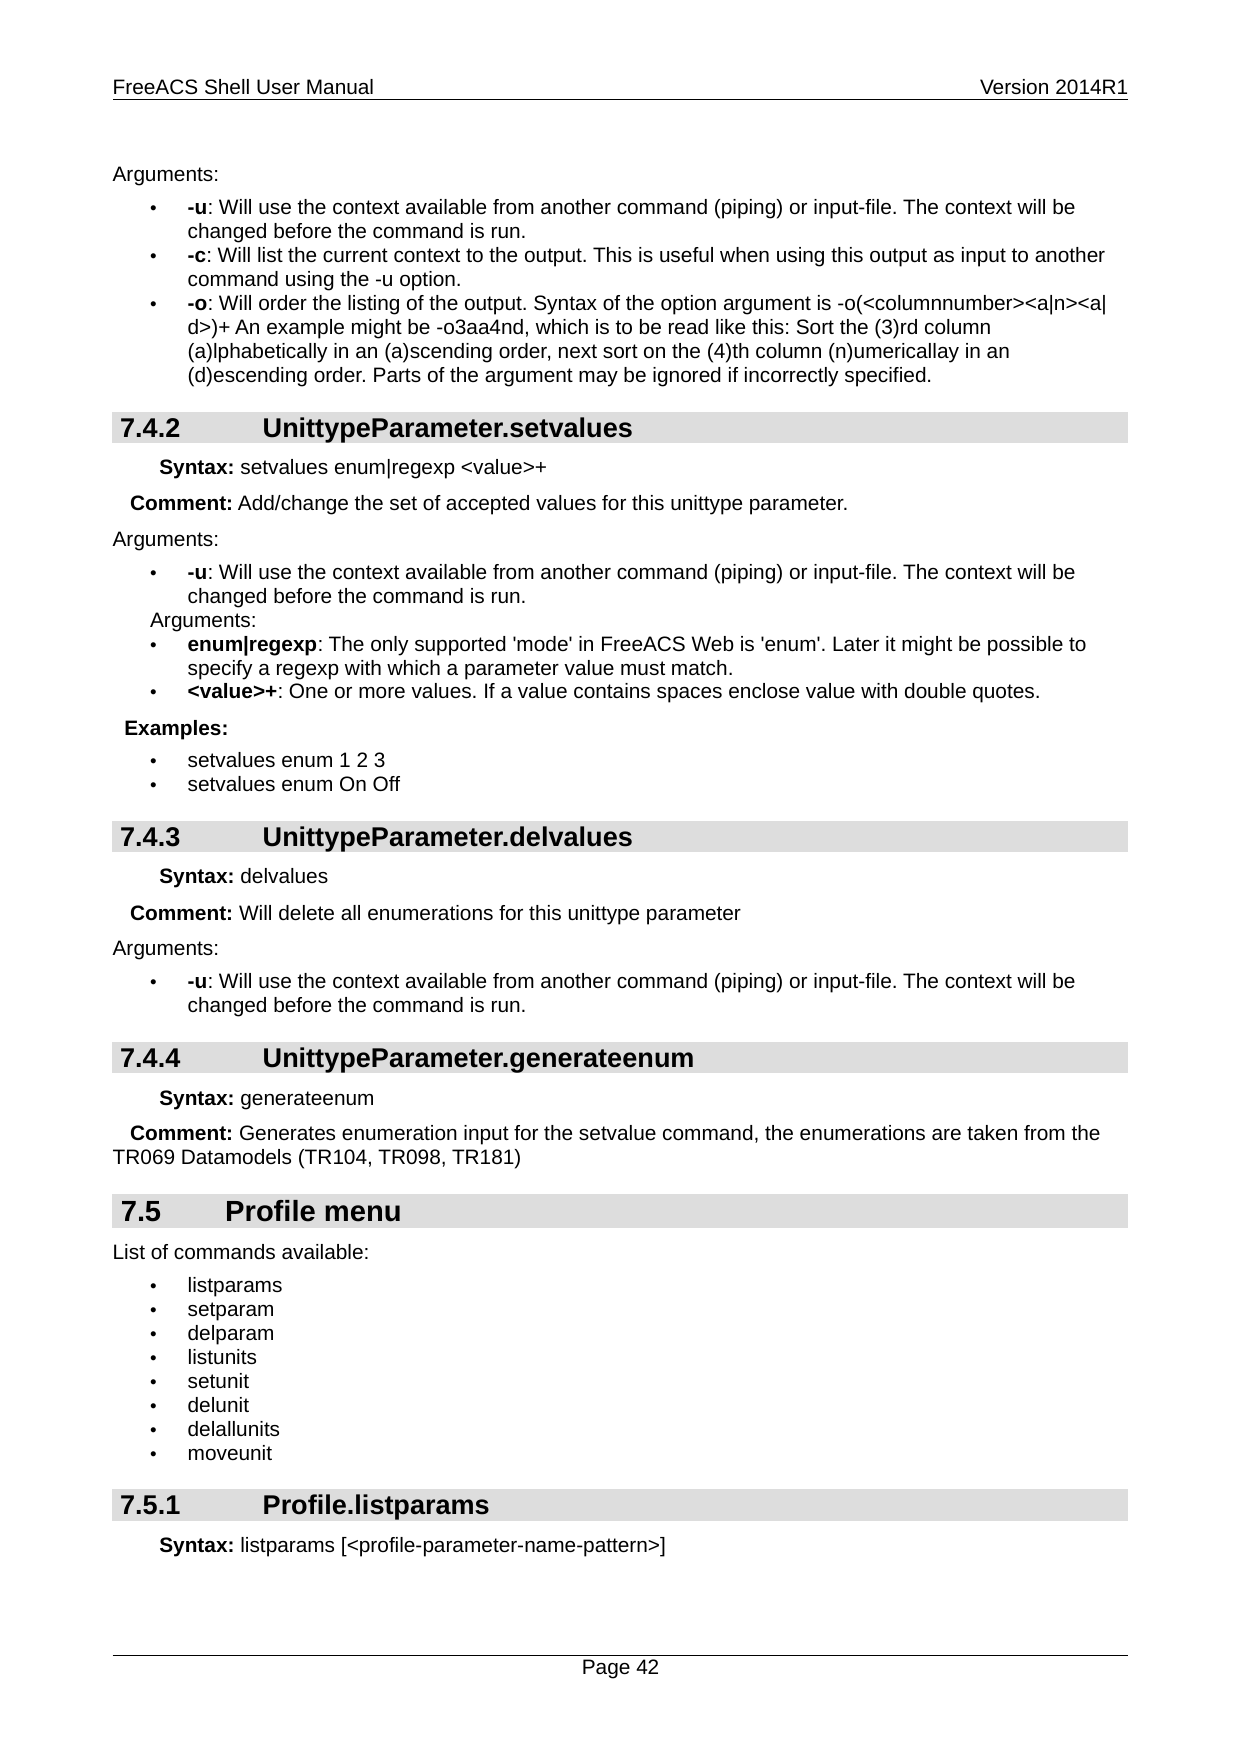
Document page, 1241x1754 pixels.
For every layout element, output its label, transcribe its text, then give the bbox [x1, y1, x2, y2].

list -u: Will use the context available from another command (piping) or input-file. The context will be changed before the command is run. [150, 969, 1128, 1017]
text Arguments: [112, 527, 1128, 551]
subtitle Profile menu [112, 1194, 1128, 1228]
list -u: Will use the context available from another command (piping) or input-file. The context will be changed before the command is run. [150, 559, 1128, 607]
list delunit [150, 1392, 1128, 1416]
list delparam [150, 1321, 1128, 1344]
list listunits [150, 1344, 1128, 1368]
list -u: Will use the context available from another command (piping) or input-file. The context will be changed before the command is run. [150, 195, 1128, 243]
text Syntax: setvalues enum|regexp <value>+ [112, 455, 1128, 479]
subtitle UnittypeParameter.generateenum [112, 1042, 1128, 1073]
list setparam [150, 1297, 1128, 1321]
text Comment: Will delete all enumerations for this unittype parameter [112, 900, 1128, 924]
subtitle UnittypeParameter.setvalues [112, 412, 1128, 443]
list listparams [150, 1273, 1128, 1297]
list moveunit [150, 1440, 1128, 1464]
list setunit [150, 1368, 1128, 1392]
list setvalues enum 1 2 3 [150, 748, 1128, 772]
text Arguments: [112, 936, 1128, 960]
subtitle Profile.listparams [112, 1489, 1128, 1521]
text Arguments: [112, 162, 1128, 186]
subtitle UnittypeParameter.delvalues [112, 821, 1128, 852]
list setvalues enum On Off [150, 772, 1128, 796]
text Comment: Add/change the set of accepted values for this unittype parameter. [112, 491, 1128, 515]
text Syntax: delvalues [112, 864, 1128, 888]
list -o: Will order the listing of the output. Syntax of the option argument is -o(<columnnumber><a|n><a|d>)+ An example might be -o3aa4nd, which is to be read like this: Sort the (3)rd column (a)lphabetically in an (a)scending order, next sort on the (4)th column (n)umericallay in an (d)escending order. Parts of the argument may be ignored if incorrectly specified. [150, 291, 1128, 387]
text Comment: Generates enumeration input for the setvalue command, the enumerations are taken from the TR069 Datamodels (TR104, TR098, TR181) [112, 1121, 1128, 1169]
list <value>+: One or more values. If a value contains spaces enclose value with double quotes. [150, 679, 1128, 703]
list enum|regexp: The only supported 'mode' in FreeACS Web is 'enum'. Later it might be possible to specify a regexp with which a parameter value must match. [150, 631, 1128, 679]
text Syntax: listparams [<profile-parameter-name-pattern>] [112, 1532, 1128, 1556]
text List of commands available: [112, 1240, 1128, 1264]
list Arguments: [150, 607, 1128, 631]
list delallunits [150, 1416, 1128, 1440]
text Examples: [112, 715, 1128, 739]
text Syntax: generateenum [112, 1085, 1128, 1109]
list -c: Will list the current context to the output. This is useful when using this output as input to another command using the -u option. [150, 243, 1128, 291]
